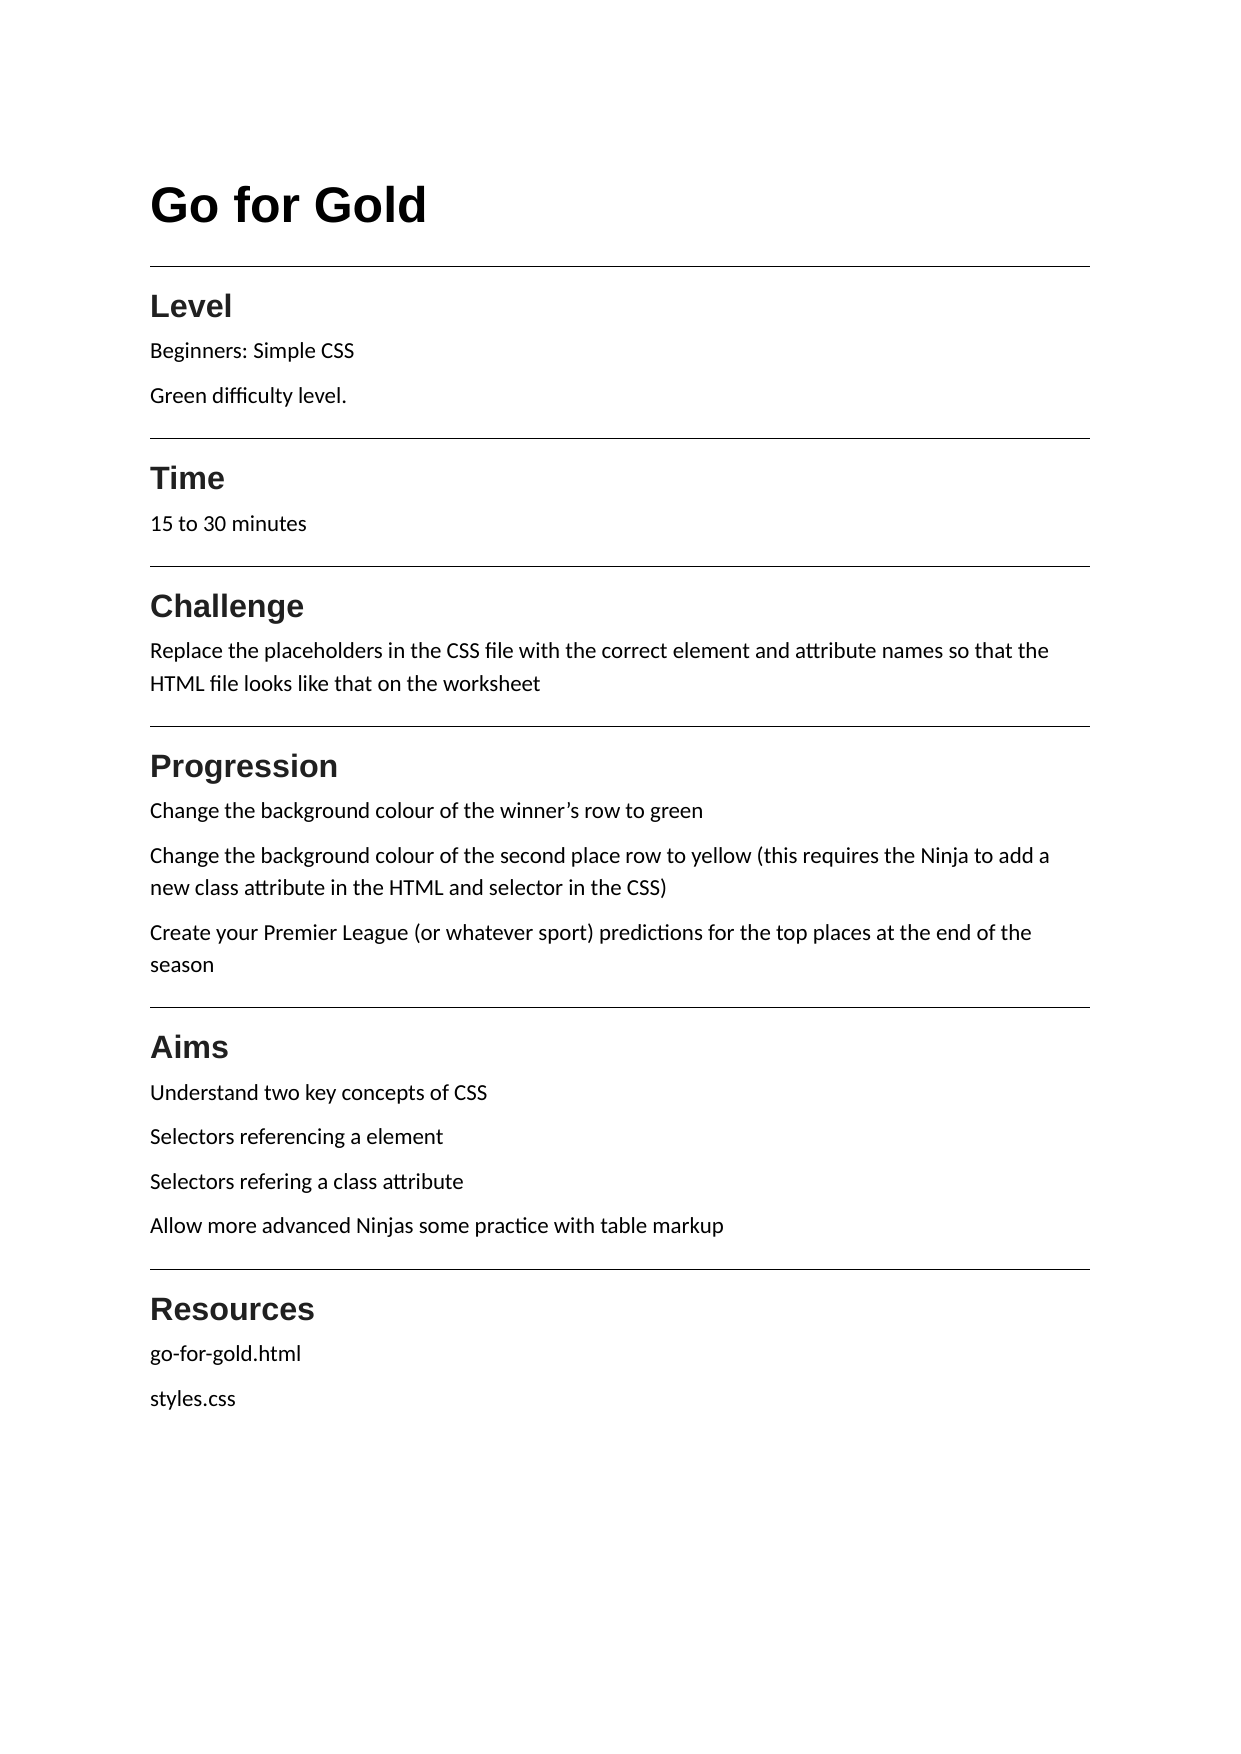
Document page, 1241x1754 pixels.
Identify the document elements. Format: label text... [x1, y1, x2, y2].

subtitle Go for Gold [150, 175, 1090, 232]
subtitle Aims [150, 1008, 1090, 1065]
text Replace the placeholders in the CSS file with the correct element and attribute names so that the HTML file looks like that on the worksheet [150, 637, 1090, 697]
text Change the background colour of the second place row to yellow (this requires the Ninja to add a new class attribute in the HTML and selector in the CSS) [150, 841, 1090, 901]
text Understand two key concepts of CSS [150, 1078, 1090, 1106]
text Allow more advanced Ninjas some practice with table markup [150, 1211, 1090, 1239]
subtitle Progression [150, 727, 1090, 784]
text styles.css [150, 1384, 1090, 1412]
text Beginners: Simple CSS [150, 337, 1090, 364]
text Green difficulty level. [150, 381, 1090, 409]
text Change the background colour of the winner’s row to green [150, 796, 1090, 824]
text 15 to 30 minutes [150, 509, 1090, 537]
subtitle Level [150, 267, 1090, 324]
subtitle Resources [150, 1270, 1090, 1327]
subtitle Time [150, 439, 1090, 496]
text Selectors refering a class attribute [150, 1167, 1090, 1195]
text go-for-gold.html [150, 1339, 1090, 1367]
subtitle Challenge [150, 567, 1090, 624]
text Create your Premier League (or whatever sport) predictions for the top places at the end of the season [150, 918, 1090, 978]
text Selectors referencing a element [150, 1122, 1090, 1150]
